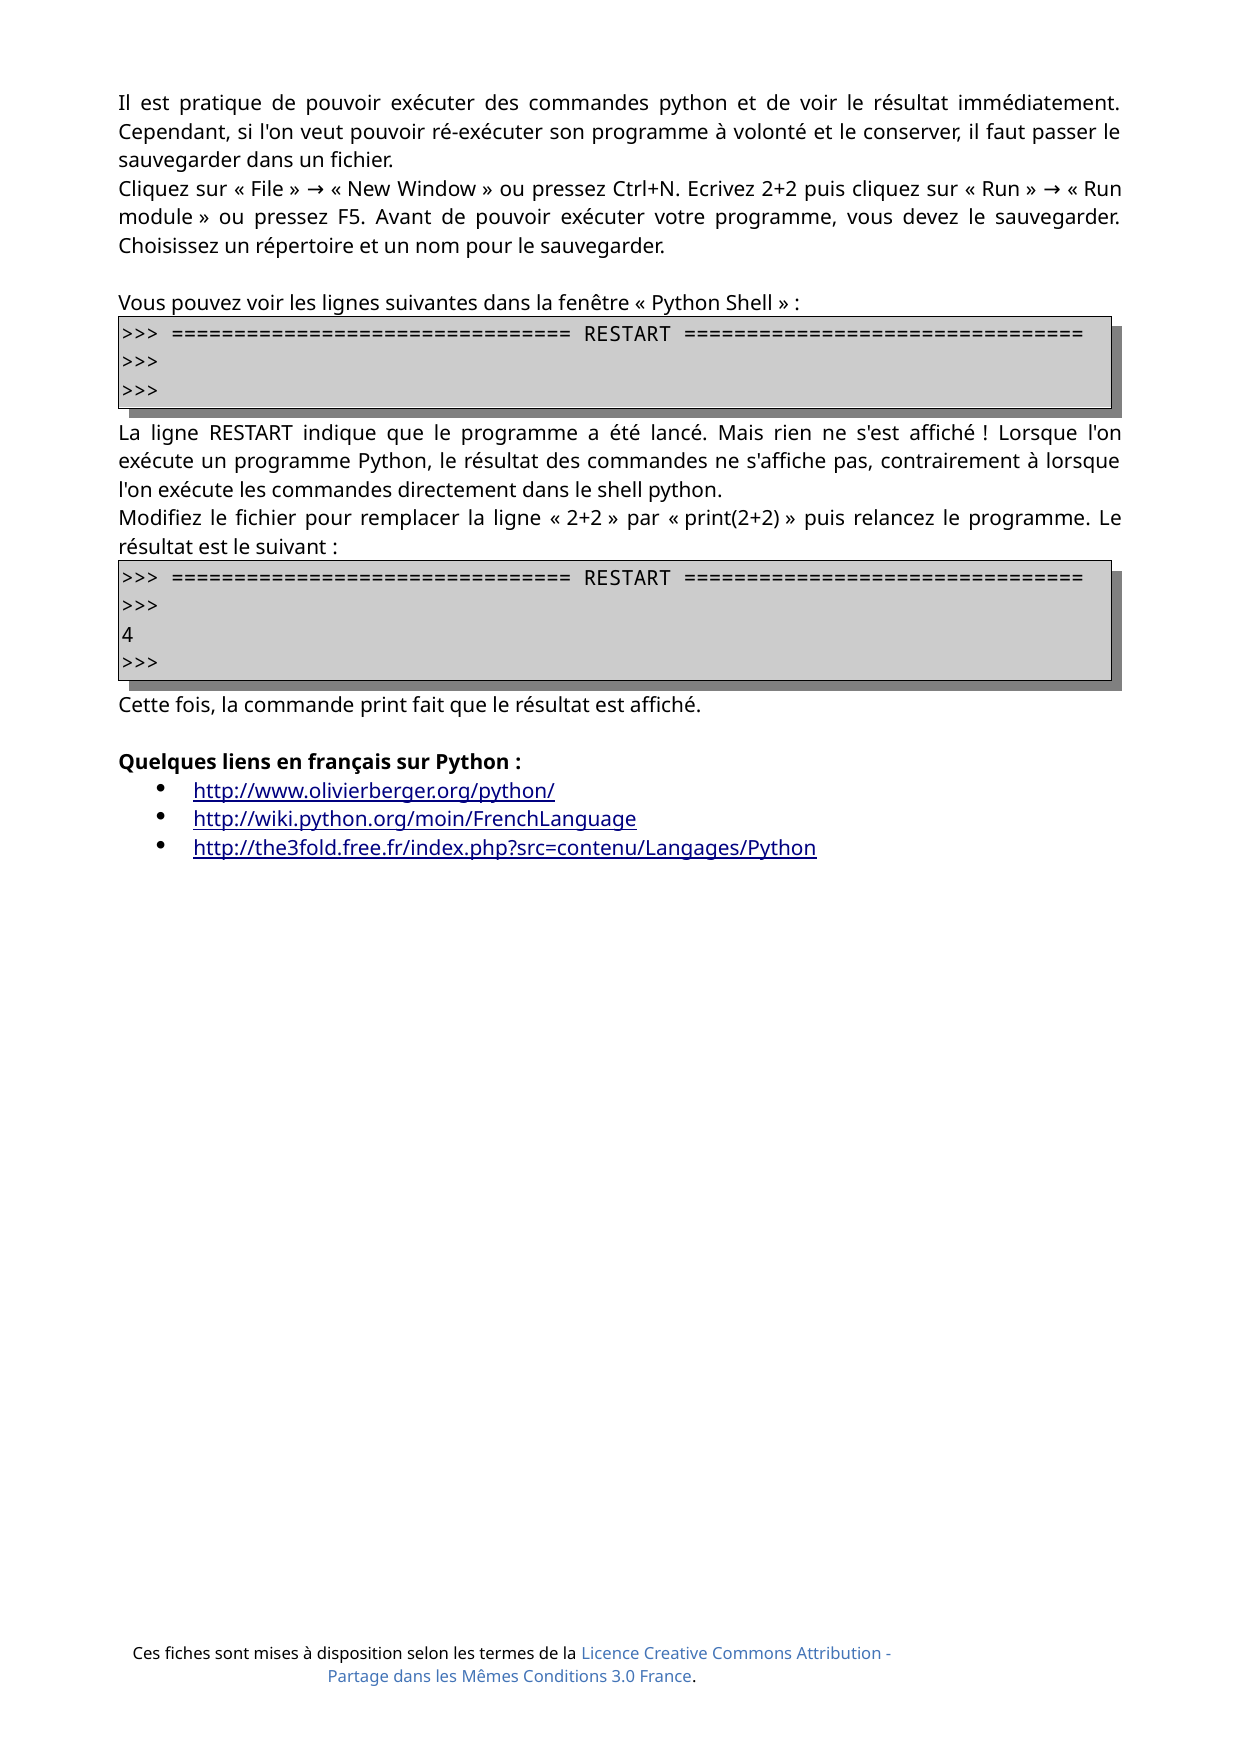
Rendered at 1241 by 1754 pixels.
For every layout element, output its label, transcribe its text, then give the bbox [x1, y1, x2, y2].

text La ligne RESTART indique que le programme a été lancé. Mais rien ne s'est affiché ! Lorsque l'on exécute un programme Python, le résultat des commandes ne s'affiche pas, contrairement à lorsque l'on exécute les commandes directement dans le shell python. [118, 418, 1122, 503]
text Cliquez sur « File » → « New Window » ou pressez Ctrl+N. Ecrivez 2+2 puis cliquez sur « Run » → « Run module » ou pressez F5. Avant de pouvoir exécuter votre programme, vous devez le sauvegarder. Choisissez un répertoire et un nom pour le sauvegarder. [118, 174, 1122, 259]
text >>> [119, 646, 1111, 680]
text Il est pratique de pouvoir exécuter des commandes python et de voir le résultat immédiatement. Cependant, si l'on veut pouvoir ré-exécuter son programme à volonté et le conserver, il faut passer le sauvegarder dans un fichier. [118, 88, 1122, 174]
text >>> ================================ RESTART ================================ [119, 561, 1111, 589]
text >>> [119, 373, 1111, 407]
text 4 [119, 617, 1111, 646]
text Cette fois, la commande print fait que le résultat est affiché. [118, 691, 1122, 719]
text Vous pouvez voir les lignes suivantes dans la fenêtre « Python Shell » : [118, 288, 1122, 316]
text Modifiez le fichier pour remplacer la ligne « 2+2 » par « print(2+2) » puis relancez le programme. Le résultat est le suivant : [118, 503, 1122, 560]
text Quelques liens en français sur Python : [118, 747, 1122, 776]
text >>> ================================ RESTART ================================ [119, 317, 1111, 344]
list http://wiki.python.org/moin/FrenchLanguage [156, 804, 1122, 833]
list http://www.olivierberger.org/python/ [156, 776, 1122, 804]
text >>> [119, 344, 1111, 373]
list http://the3fold.free.fr/index.php?src=contenu/Langages/Python [156, 833, 1122, 862]
text >>> [119, 589, 1111, 617]
